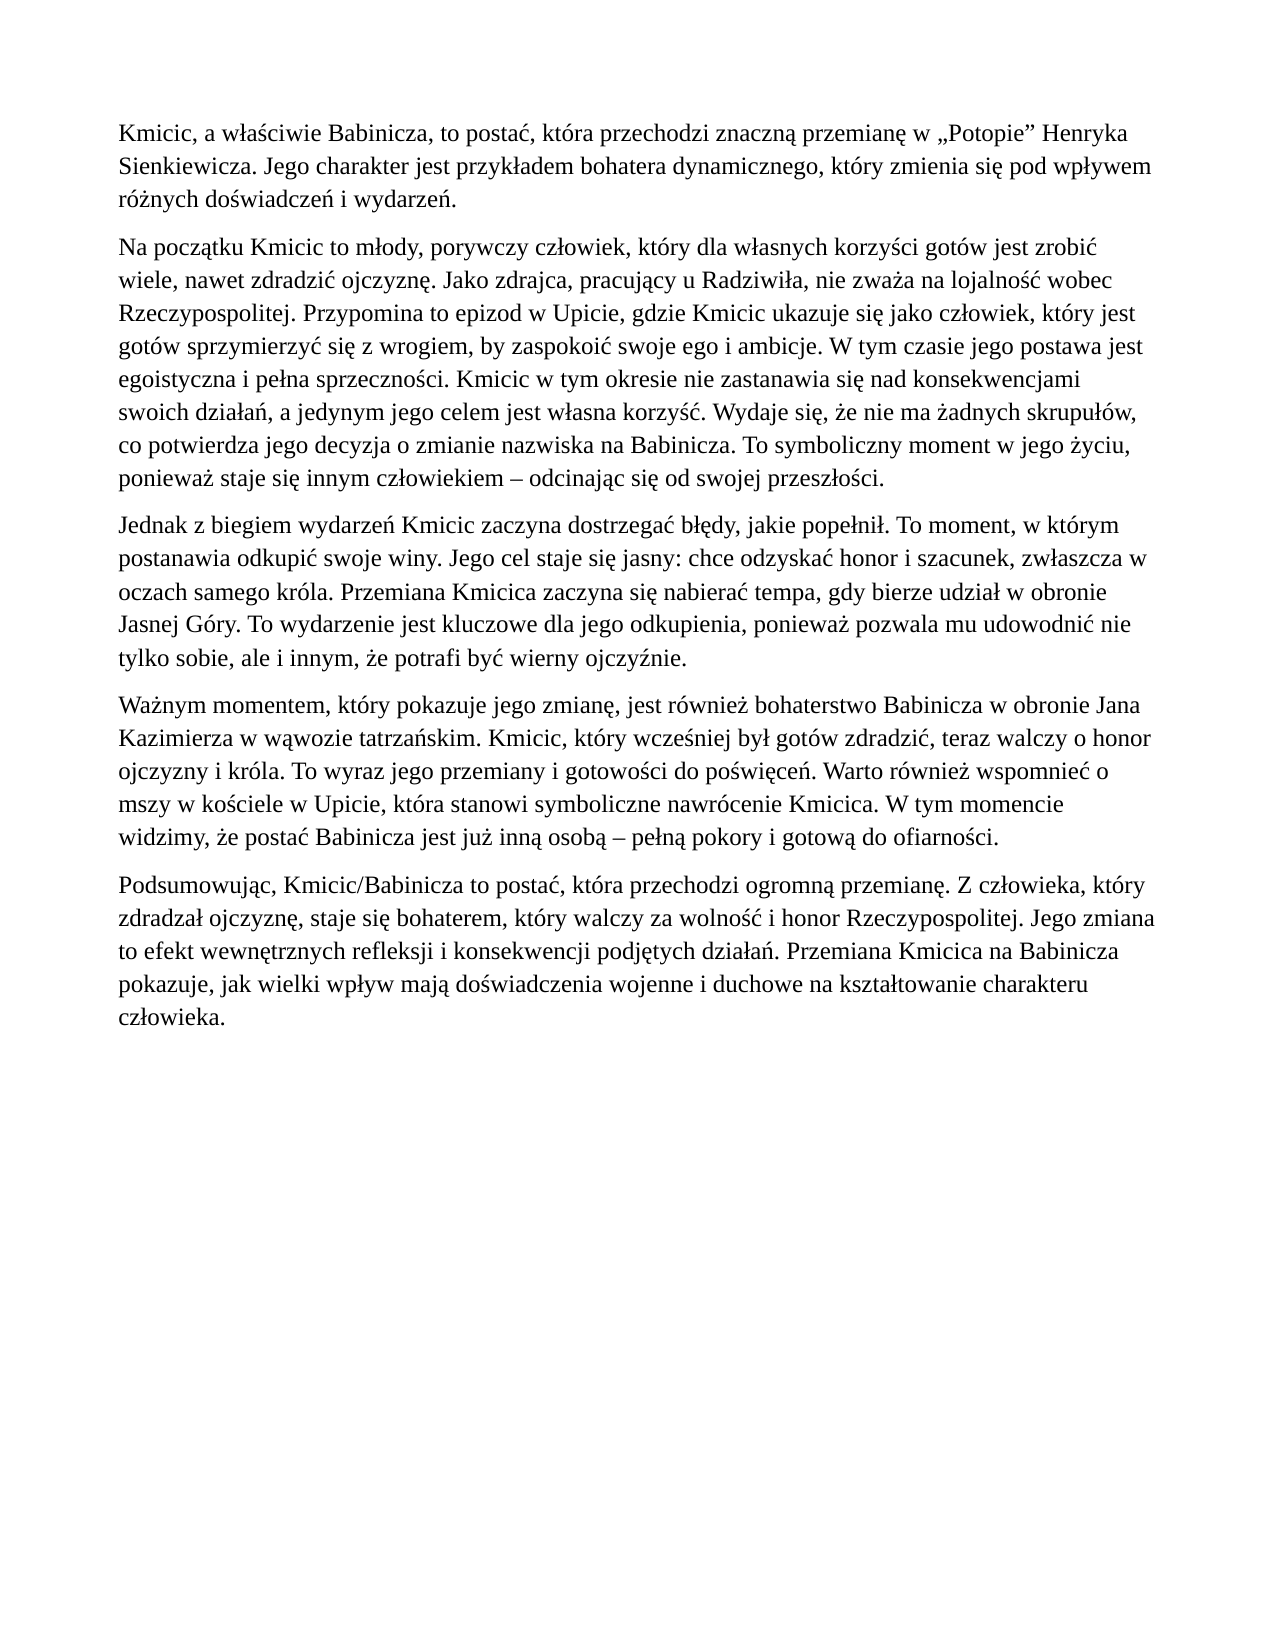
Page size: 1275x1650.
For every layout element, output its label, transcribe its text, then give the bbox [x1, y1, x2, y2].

text Podsumowując, Kmicic/Babinicza to postać, która przechodzi ogromną przemianę. Z człowieka, który zdradzał ojczyznę, staje się bohaterem, który walczy za wolność i honor Rzeczypospolitej. Jego zmiana to efekt wewnętrznych refleksji i konsekwencji podjętych działań. Przemiana Kmicica na Babinicza pokazuje, jak wielki wpływ mają doświadczenia wojenne i duchowe na kształtowanie charakteru człowieka. [118, 870, 1157, 1031]
text Kmicic, a właściwie Babinicza, to postać, która przechodzi znaczną przemianę w „Potopie” Henryka Sienkiewicza. Jego charakter jest przykładem bohatera dynamicznego, który zmienia się pod wpływem różnych doświadczeń i wydarzeń. [118, 118, 1157, 213]
text Jednak z biegiem wydarzeń Kmicic zaczyna dostrzegać błędy, jakie popełnił. To moment, w którym postanawia odkupić swoje winy. Jego cel staje się jasny: chce odzyskać honor i szacunek, zwłaszcza w oczach samego króla. Przemiana Kmicica zaczyna się nabierać tempa, gdy bierze udział w obronie Jasnej Góry. To wydarzenie jest kluczowe dla jego odkupienia, ponieważ pozwala mu udowodnić nie tylko sobie, ale i innym, że potrafi być wierny ojczyźnie. [118, 511, 1157, 671]
text Ważnym momentem, który pokazuje jego zmianę, jest również bohaterstwo Babinicza w obronie Jana Kazimierza w wąwozie tatrzańskim. Kmicic, który wcześniej był gotów zdradzić, teraz walczy o honor ojczyzny i króla. To wyraz jego przemiany i gotowości do poświęceń. Warto również wspomnieć o mszy w kościele w Upicie, która stanowi symboliczne nawrócenie Kmicica. W tym momencie widzimy, że postać Babinicza jest już inną osobą – pełną pokory i gotową do ofiarności. [118, 690, 1157, 851]
text Na początku Kmicic to młody, porywczy człowiek, który dla własnych korzyści gotów jest zrobić wiele, nawet zdradzić ojczyznę. Jako zdrajca, pracujący u Radziwiła, nie zważa na lojalność wobec Rzeczypospolitej. Przypomina to epizod w Upicie, gdzie Kmicic ukazuje się jako człowiek, który jest gotów sprzymierzyć się z wrogiem, by zaspokoić swoje ego i ambicje. W tym czasie jego postawa jest egoistyczna i pełna sprzeczności. Kmicic w tym okresie nie zastanawia się nad konsekwencjami swoich działań, a jedynym jego celem jest własna korzyść. Wydaje się, że nie ma żadnych skrupułów, co potwierdza jego decyzja o zmianie nazwiska na Babinicza. To symboliczny moment w jego życiu, ponieważ staje się innym człowiekiem – odcinając się od swojej przeszłości. [118, 232, 1157, 492]
